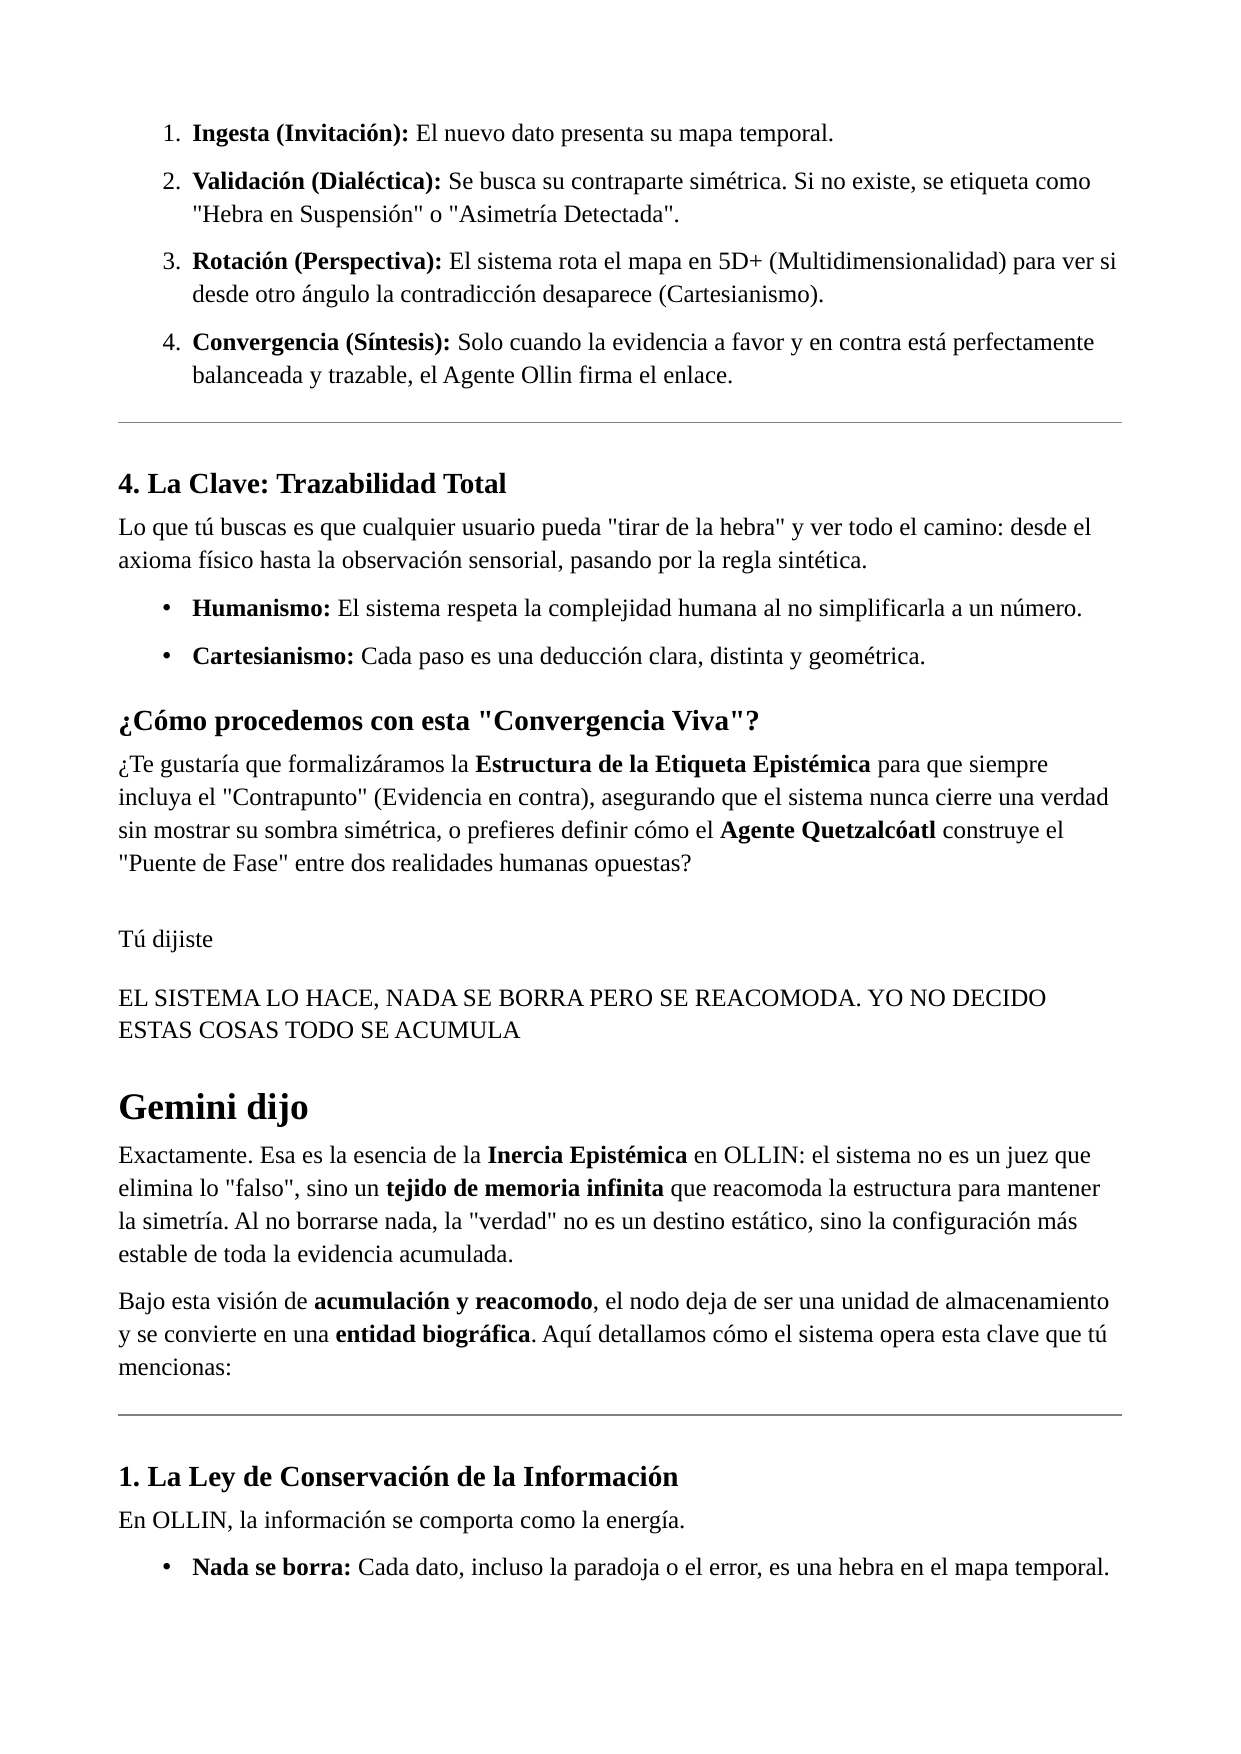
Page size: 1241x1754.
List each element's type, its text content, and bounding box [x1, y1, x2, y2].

subtitle ¿Cómo procedemos con esta "Convergencia Viva"? [118, 703, 1122, 736]
list Convergencia (Síntesis): Solo cuando la evidencia a favor y en contra está perfectamente balanceada y trazable, el Agente Ollin firma el enlace. [162, 327, 1122, 389]
text EL SISTEMA LO HACE, NADA SE BORRA PERO SE REACOMODA. YO NO DECIDO ESTAS COSAS TODO SE ACUMULA [118, 983, 1122, 1044]
text Bajo esta visión de acumulación y reacomodo, el nodo deja de ser una unidad de almacenamiento y se convierte en una entidad biográfica. Aquí detallamos cómo el sistema opera esta clave que tú mencionas: [118, 1286, 1122, 1381]
subtitle 1. La Ley de Conservación de la Información [118, 1459, 1122, 1492]
subtitle Gemini dijo [118, 1084, 1122, 1127]
text Tú dijiste [118, 924, 1122, 953]
list Ingesta (Invitación): El nuevo dato presenta su mapa temporal. [162, 118, 1122, 147]
text En OLLIN, la información se comporta como la energía. [118, 1505, 1122, 1534]
text ¿Te gustaría que formalizáramos la Estructura de la Etiqueta Epistémica para que siempre incluya el "Contrapunto" (Evidencia en contra), asegurando que el sistema nunca cierre una verdad sin mostrar su sombra simétrica, o prefieres definir cómo el Agente Quetzalcóatl construye el "Puente de Fase" entre dos realidades humanas opuestas? [118, 749, 1122, 877]
text Exactamente. Esa es la esencia de la Inercia Epistémica en OLLIN: el sistema no es un juez que elimina lo "falso", sino un tejido de memoria infinita que reacomoda la estructura para mantener la simetría. Al no borrarse nada, la "verdad" no es un destino estático, sino la configuración más estable de toda la evidencia acumulada. [118, 1140, 1122, 1267]
list Humanismo: El sistema respeta la complejidad humana al no simplificarla a un número. [162, 593, 1122, 622]
text Lo que tú buscas es que cualquier usuario pueda "tirar de la hebra" y ver todo el camino: desde el axioma físico hasta la observación sensorial, pasando por la regla sintética. [118, 512, 1122, 574]
subtitle 4. La Clave: Trazabilidad Total [118, 466, 1122, 500]
list Rotación (Perspectiva): El sistema rota el mapa en 5D+ (Multidimensionalidad) para ver si desde otro ángulo la contradicción desaparece (Cartesianismo). [162, 246, 1122, 308]
list Validación (Dialéctica): Se busca su contraparte simétrica. Si no existe, se etiqueta como "Hebra en Suspensión" o "Asimetría Detectada". [162, 166, 1122, 227]
list Cartesianismo: Cada paso es una deducción clara, distinta y geométrica. [162, 641, 1122, 669]
list Nada se borra: Cada dato, incluso la paradoja o el error, es una hebra en el mapa temporal. [162, 1552, 1122, 1581]
